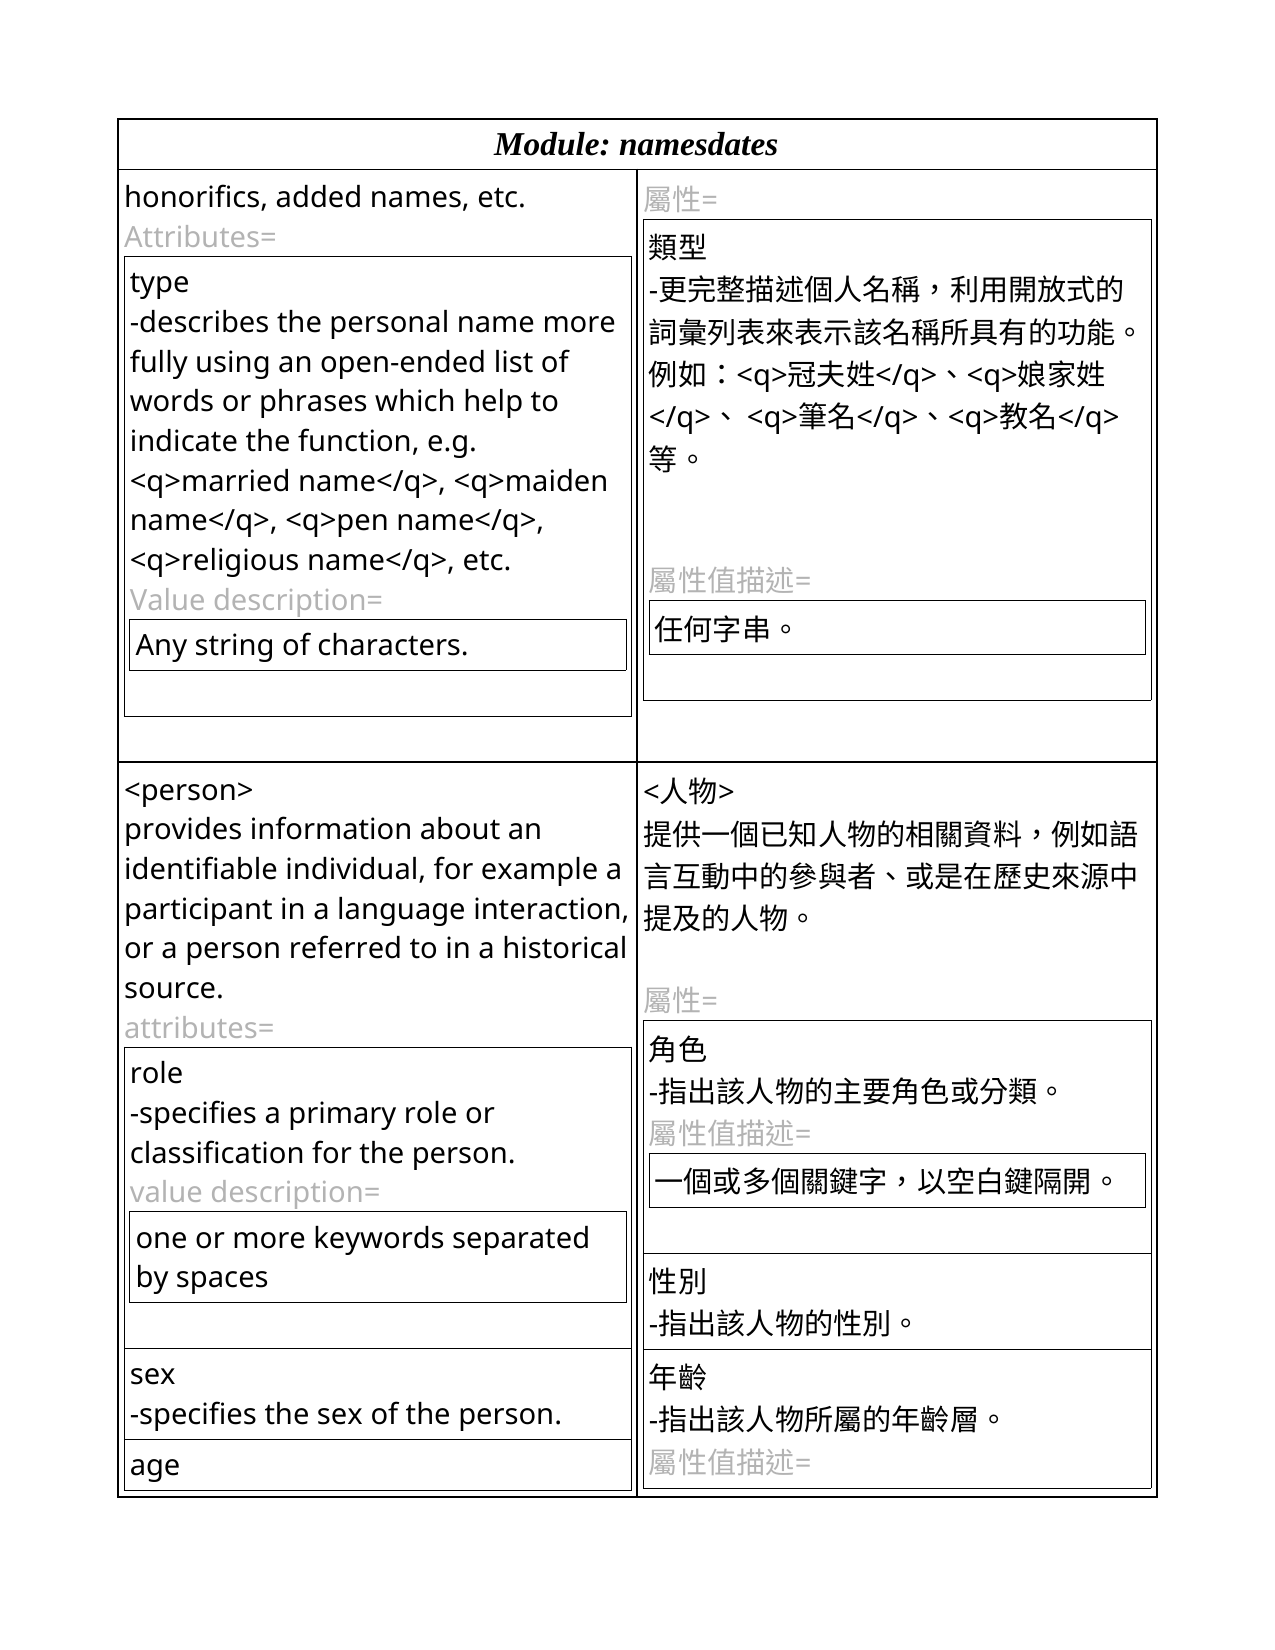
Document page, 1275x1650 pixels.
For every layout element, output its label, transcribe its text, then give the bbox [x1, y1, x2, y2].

table_header 角色 -指出該人物的主要角色或分類。 屬性值描述= [644, 1021, 1151, 1252]
table_cell <person> provides information about an identifiable individual, for example a participant in a language interaction, or a person referred to in a historical source. attributes= [119, 763, 636, 1496]
table_header 類型 -更完整描述個人名稱，利用開放式的詞彙列表來表示該名稱所具有的功能。例如：<q>冠夫姓</q>、<q>娘家姓</q>、 <q>筆名</q>、<q>教名</q>等。 屬性值描述= [644, 220, 1151, 700]
table_cell age [125, 1440, 631, 1490]
table_cell 年齡 -指出該人物所屬的年齡層。 屬性值描述= [644, 1350, 1151, 1487]
table_cell 屬性= [638, 170, 1156, 761]
table_header Module: namesdates [119, 120, 1156, 168]
table_header 任何字串。 [650, 601, 1145, 654]
table_header one or more keywords separated by spaces [130, 1212, 626, 1302]
table_cell <人物> 提供一個已知人物的相關資料，例如語言互動中的參與者、或是在歷史來源中提及的人物。 屬性= [638, 763, 1156, 1496]
table_cell honorifics, added names, etc. Attributes= [119, 170, 636, 761]
table_header Any string of characters. [130, 620, 626, 670]
table_cell 性別 -指出該人物的性別。 [644, 1254, 1151, 1349]
table_header role -specifies a primary role or classification for the person. value description= [125, 1048, 631, 1348]
table_header 一個或多個關鍵字，以空白鍵隔開。 [650, 1154, 1145, 1207]
table_cell sex -specifies the sex of the person. [125, 1349, 631, 1439]
table_header type -describes the personal name more fully using an open-ended list of words or phrases which help to indicate the function, e.g. <q>married name</q>, <q>maiden name</q>, <q>pen name</q>, <q>religious name</q>, etc. Value description= [125, 257, 631, 716]
